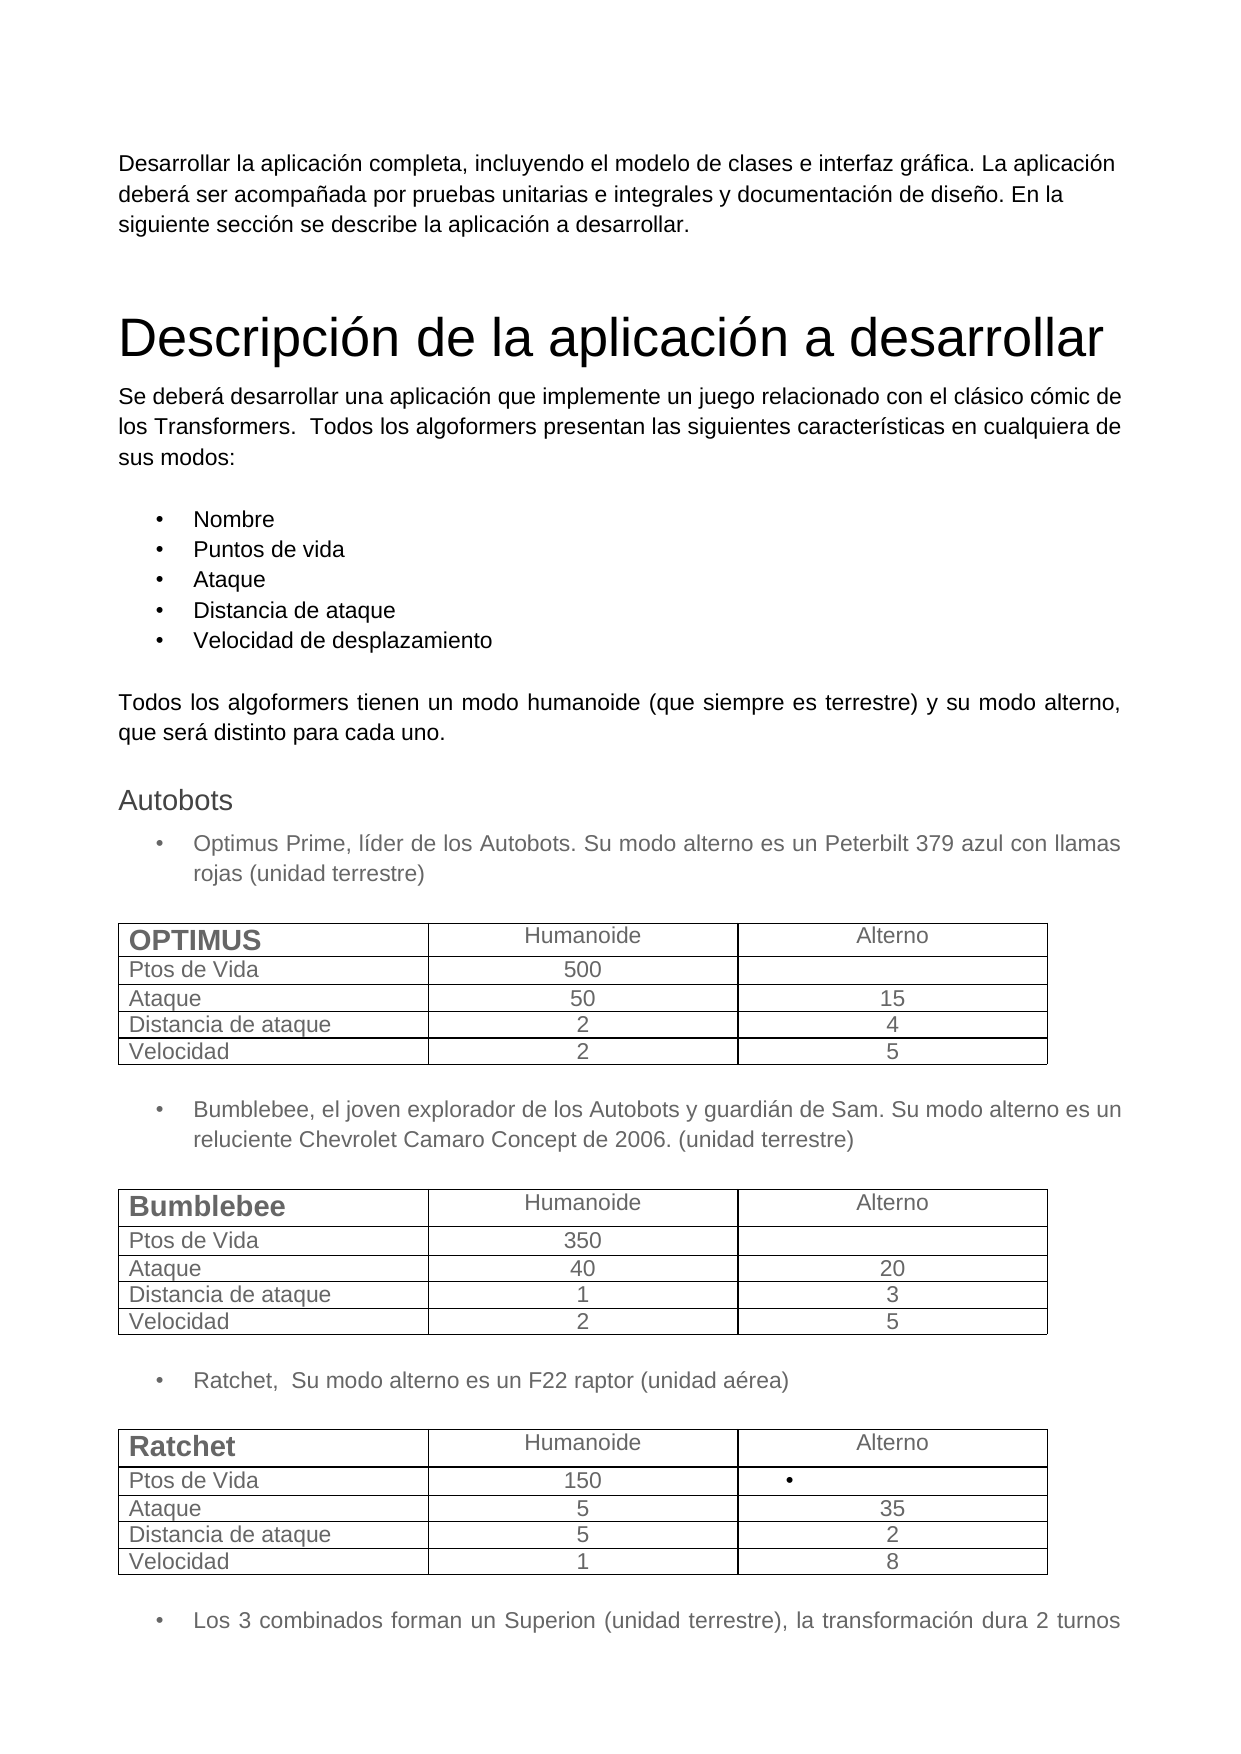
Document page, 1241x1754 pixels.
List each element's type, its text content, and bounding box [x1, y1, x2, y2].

table_cell 5 [739, 1309, 1047, 1334]
table_cell [739, 1468, 1047, 1495]
table_cell 2 [429, 1309, 737, 1334]
text Autobots [118, 783, 1122, 816]
table_cell 350 [429, 1227, 737, 1255]
table_cell 2 [429, 1012, 737, 1037]
text Desarrollar la aplicación completa, incluyendo el modelo de clases e interfaz gráfica. La aplicación deberá ser acompañada por pruebas unitarias e integrales y documentación de diseño. En la siguiente sección se describe la aplicación a desarrollar. [118, 150, 1122, 237]
table_cell [739, 1227, 1047, 1255]
table_cell 20 [739, 1256, 1047, 1281]
table_header Humanoide [429, 1190, 737, 1226]
table_header Ratchet [119, 1430, 428, 1466]
table_cell 3 [739, 1282, 1047, 1308]
table_header Alterno [739, 924, 1047, 956]
text Todos los algoformers tienen un modo humanoide (que siempre es terrestre) y su modo alterno, que será distinto para cada uno. [118, 689, 1122, 746]
table_header OPTIMUS [119, 924, 428, 956]
table_cell Distancia de ataque [119, 1012, 428, 1037]
list Ataque [156, 566, 1122, 593]
table_header Humanoide [429, 924, 737, 956]
table_cell 5 [429, 1522, 737, 1548]
table_cell 35 [739, 1496, 1047, 1521]
table_cell 1 [429, 1282, 737, 1308]
table_cell Velocidad [119, 1549, 428, 1574]
table_header Alterno [739, 1190, 1047, 1226]
table_cell Velocidad [119, 1309, 428, 1334]
table_cell 1 [429, 1549, 737, 1574]
table_cell Ptos de Vida [119, 1468, 428, 1495]
text Descripción de la aplicación a desarrollar [118, 305, 1122, 368]
table_header Alterno [739, 1430, 1047, 1466]
list Puntos de vida [156, 536, 1122, 562]
table_cell 2 [429, 1039, 737, 1064]
list Velocidad de desplazamiento [156, 627, 1122, 653]
table_cell 4 [739, 1012, 1047, 1037]
table_cell 50 [429, 985, 737, 1011]
table_cell 2 [739, 1522, 1047, 1548]
table_cell 150 [429, 1468, 737, 1495]
table_cell [739, 957, 1047, 984]
table_header Humanoide [429, 1430, 737, 1466]
table_cell 8 [739, 1549, 1047, 1574]
table_cell Ataque [119, 985, 428, 1011]
table_cell 5 [739, 1039, 1047, 1064]
table_cell Distancia de ataque [119, 1282, 428, 1308]
table_cell Ataque [119, 1496, 428, 1521]
list Los 3 combinados forman un Superion (unidad terrestre), la transformación dura 2 turnos [156, 1607, 1122, 1633]
text Se deberá desarrollar una aplicación que implemente un juego relacionado con el clásico cómic de los Transformers. Todos los algoformers presentan las siguientes características en cualquiera de sus modos: [118, 383, 1122, 470]
table_header Bumblebee [119, 1190, 428, 1226]
table_cell 15 [739, 985, 1047, 1011]
list Ratchet, Su modo alterno es un F22 raptor (unidad aérea) [156, 1367, 1122, 1393]
list Optimus Prime, líder de los Autobots. Su modo alterno es un Peterbilt 379 azul con llamas rojas (unidad terrestre) [156, 830, 1122, 886]
table_cell 500 [429, 957, 737, 984]
table_cell 5 [429, 1496, 737, 1521]
table_cell 40 [429, 1256, 737, 1281]
list Nombre [156, 506, 1122, 532]
list Distancia de ataque [156, 597, 1122, 623]
table_cell Distancia de ataque [119, 1522, 428, 1548]
list Bumblebee, el joven explorador de los Autobots y guardián de Sam. Su modo alterno es un reluciente Chevrolet Camaro Concept de 2006. (unidad terrestre) [156, 1096, 1122, 1153]
table_cell Ataque [119, 1256, 428, 1281]
table_cell Velocidad [119, 1039, 428, 1064]
table_cell Ptos de Vida [119, 957, 428, 984]
table_cell Ptos de Vida [119, 1227, 428, 1255]
